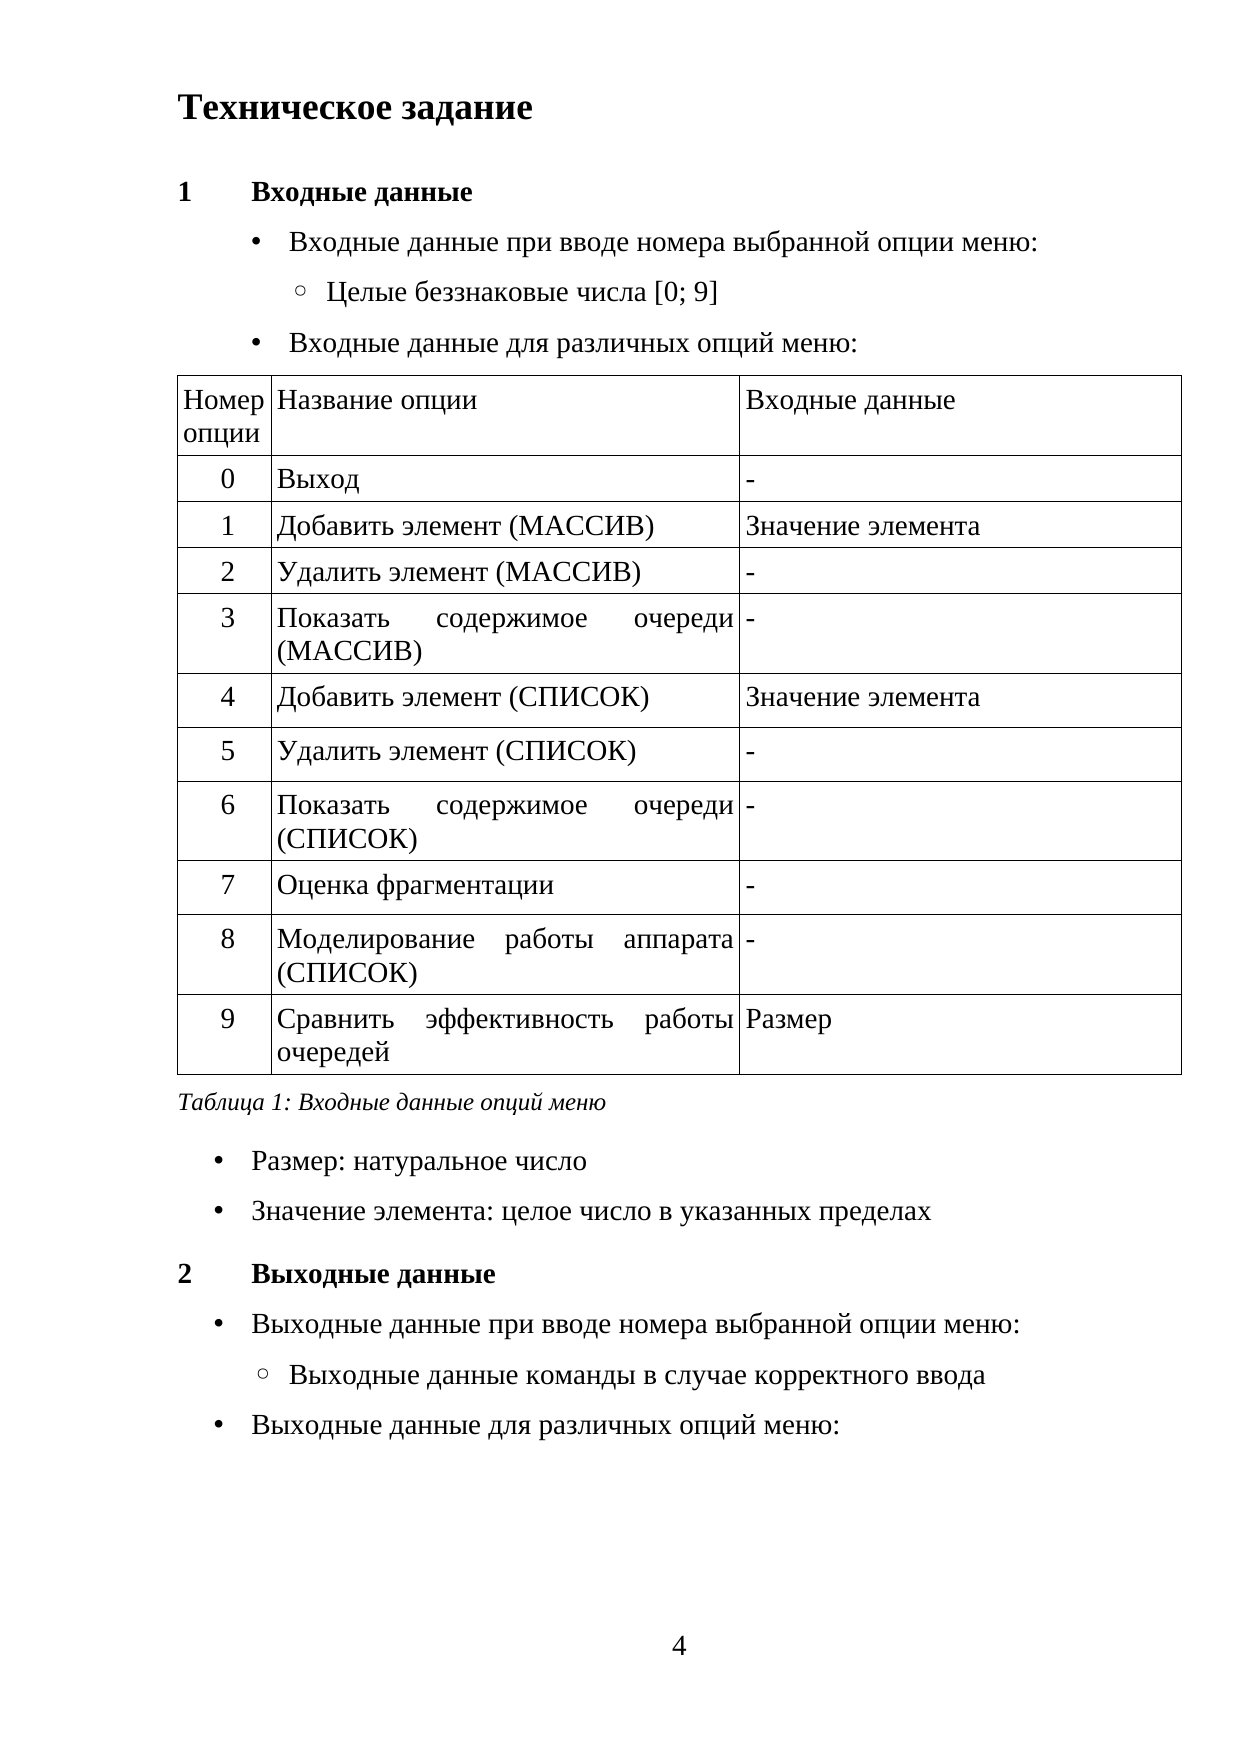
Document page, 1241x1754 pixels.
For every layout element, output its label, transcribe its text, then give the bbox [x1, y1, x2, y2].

table_cell - [740, 456, 1181, 501]
table_header Входные данные [740, 376, 1181, 455]
table_cell - [740, 782, 1181, 860]
table_cell [178, 674, 271, 727]
list Размер: натуральное число [213, 1143, 1181, 1176]
subtitle Выходные данные [177, 1256, 1181, 1289]
list Выходные данные команды в случае корректного ввода [251, 1357, 1181, 1390]
table_cell [178, 995, 271, 1073]
table_cell [178, 502, 271, 547]
list Значение элемента: целое число в указанных пределах [213, 1193, 1181, 1227]
text Таблица 1: Входные данные опций меню [177, 1087, 1181, 1116]
table_cell Размер [740, 995, 1181, 1073]
table_cell - [740, 594, 1181, 673]
table_cell Добавить элемент (МАССИВ) [272, 502, 739, 547]
table_cell - [740, 548, 1181, 593]
table_cell Значение элемента [740, 674, 1181, 727]
table_header Название опции [272, 376, 739, 455]
table_cell Оценка фрагментации [272, 861, 739, 914]
list Выходные данные для различных опций меню: [213, 1407, 1181, 1441]
table_cell - [740, 915, 1181, 994]
table_cell Добавить элемент (СПИСОК) [272, 674, 739, 727]
table_cell [178, 861, 271, 914]
table_cell [178, 456, 271, 501]
table_cell [178, 594, 271, 673]
table_header Номер опции [178, 376, 271, 455]
table_cell - [740, 861, 1181, 914]
table_cell - [740, 728, 1181, 781]
table_cell Моделирование работы аппарата (СПИСОК) [272, 915, 739, 994]
list Входные данные при вводе номера выбранной опции меню: [251, 224, 1181, 258]
list Целые беззнаковые числа [0; 9] [288, 274, 1181, 308]
list Входные данные для различных опций меню: [251, 325, 1181, 358]
subtitle Входные данные [177, 174, 1181, 207]
table_cell [178, 782, 271, 860]
table_cell Удалить элемент (СПИСОК) [272, 728, 739, 781]
table_cell [178, 728, 271, 781]
table_cell [178, 915, 271, 994]
table_cell Значение элемента [740, 502, 1181, 547]
list Выходные данные при вводе номера выбранной опции меню: [213, 1306, 1181, 1340]
subtitle Техническое задание [177, 84, 1181, 127]
table_cell Показать содержимое очереди (СПИСОК) [272, 782, 739, 860]
table_cell [178, 548, 271, 593]
table_cell Показать содержимое очереди (МАССИВ) [272, 594, 739, 673]
table_cell Сравнить эффективность работы очередей [272, 995, 739, 1073]
table_cell Выход [272, 456, 739, 501]
table_cell Удалить элемент (МАССИВ) [272, 548, 739, 593]
